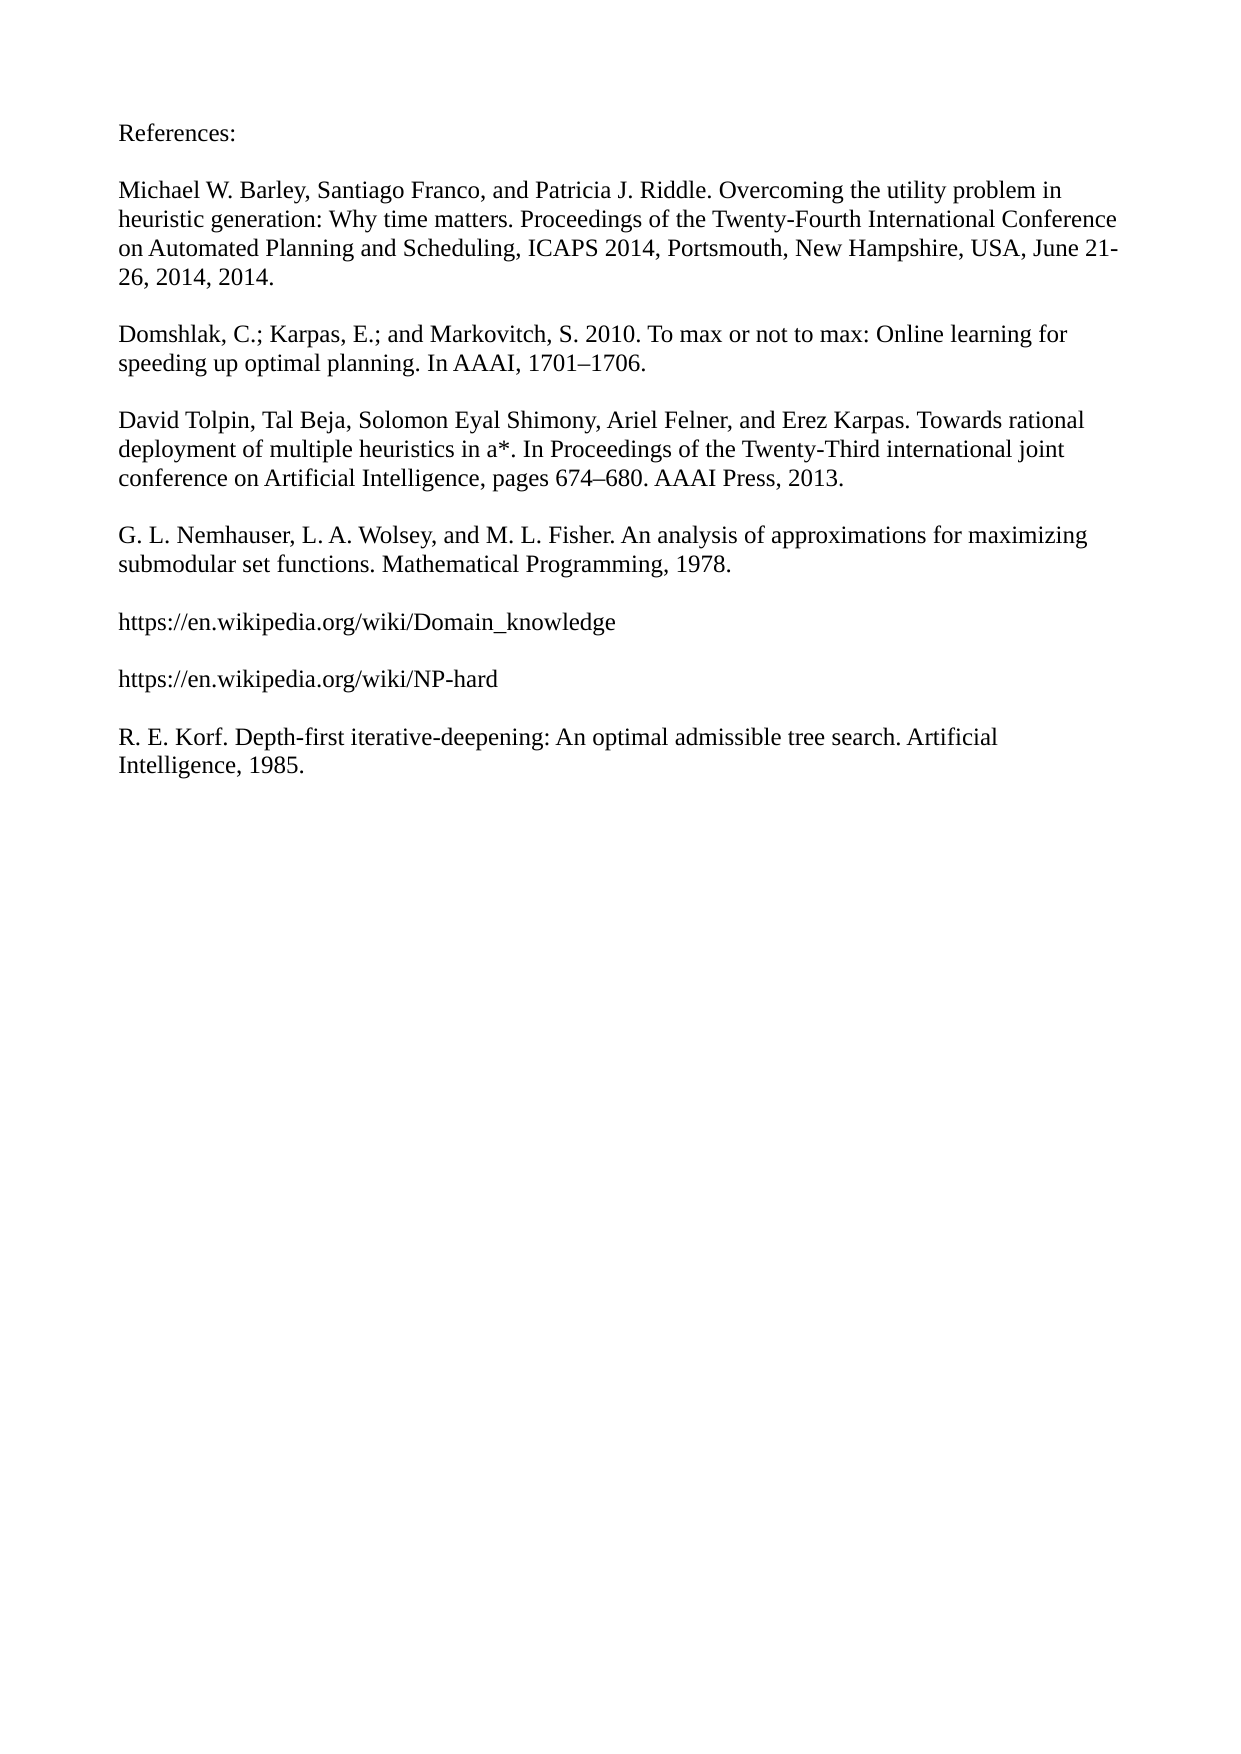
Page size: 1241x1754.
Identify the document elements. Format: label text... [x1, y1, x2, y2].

text deployment of multiple heuristics in a*. In Proceedings of the Twenty-Third international joint [118, 434, 1122, 463]
text References: [118, 118, 1122, 147]
text David Tolpin, Tal Beja, Solomon Eyal Shimony, Ariel Felner, and Erez Karpas. Towards rational [118, 406, 1122, 434]
text Michael W. Barley, Santiago Franco, and Patricia J. Riddle. Overcoming the utility problem in heuristic generation: Why time matters. Proceedings of the Twenty-Fourth International Conference on Automated Planning and Scheduling, ICAPS 2014, Portsmouth, New Hampshire, USA, June 21-26, 2014, 2014. [118, 176, 1122, 291]
text Domshlak, C.; Karpas, E.; and Markovitch, S. 2010. To max or not to max: Online learning for speeding up optimal planning. In AAAI, 1701–1706. [118, 319, 1122, 377]
text conference on Artificial Intelligence, pages 674–680. AAAI Press, 2013. [118, 463, 1122, 492]
text https://en.wikipedia.org/wiki/Domain_knowledge [118, 607, 1122, 636]
text G. L. Nemhauser, L. A. Wolsey, and M. L. Fisher. An analysis of approximations for maximizing submodular set functions. Mathematical Programming, 1978. [118, 521, 1122, 578]
text https://en.wikipedia.org/wiki/NP-hard [118, 664, 1122, 693]
text R. E. Korf. Depth-first iterative-deepening: An optimal admissible tree search. Artificial Intelligence, 1985. [118, 722, 1122, 779]
